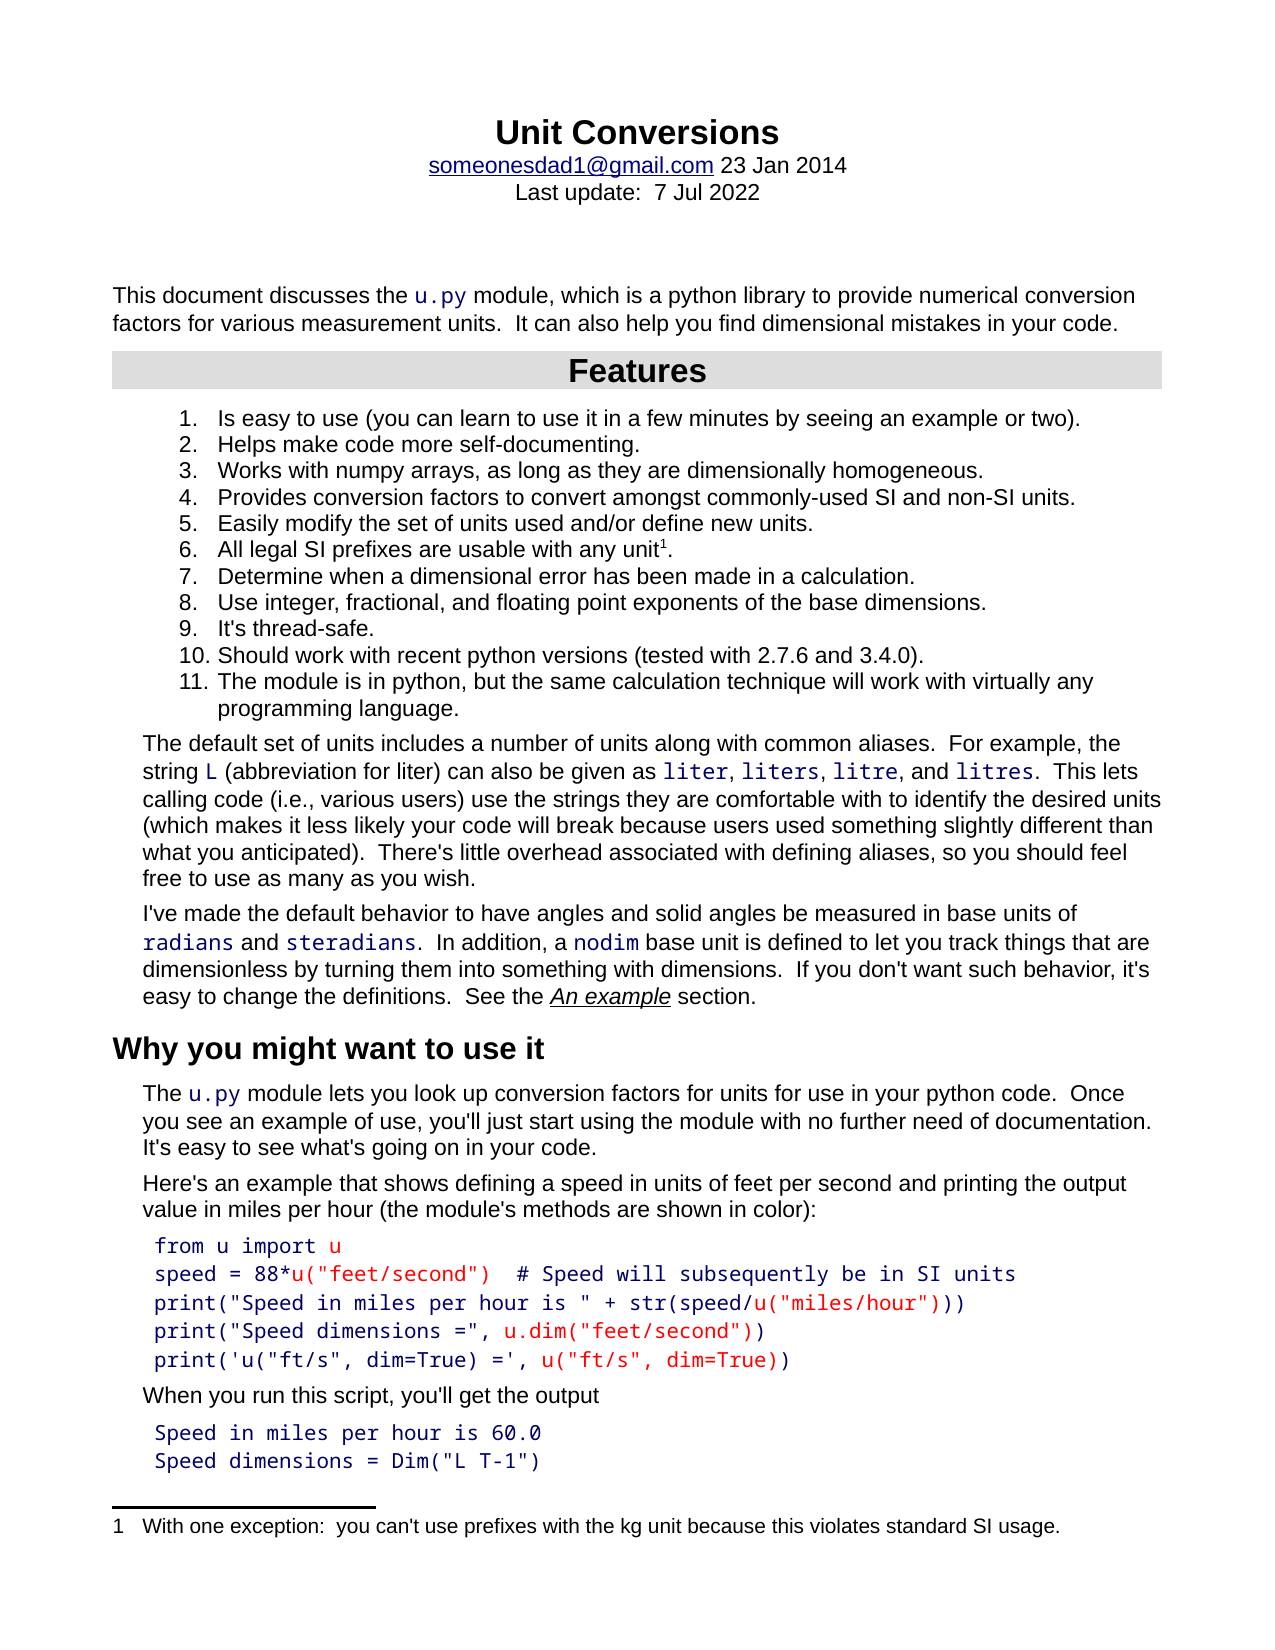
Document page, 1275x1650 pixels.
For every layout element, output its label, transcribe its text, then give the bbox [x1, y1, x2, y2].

list It's thread-safe. [172, 615, 1162, 642]
list Easily modify the set of units used and/or define new units. [172, 510, 1162, 536]
text Speed dimensions = Dim("L T-1") [154, 1446, 1162, 1474]
subtitle someonesdad1@gmail.com 23 Jan 2014 [112, 152, 1162, 178]
text This document discusses the u.py module, which is a python library to provide numerical conversion factors for various measurement units. It can also help you find dimensional mistakes in your code. [112, 280, 1162, 336]
text The u.py module lets you look up conversion factors for units for use in your python code. Once you see an example of use, you'll just start using the module with no further need of documentation. It's easy to see what's going on in your code. [142, 1078, 1162, 1161]
list Provides conversion factors to convert amongst commonly-used SI and non-SI units. [172, 484, 1162, 510]
text I've made the default behavior to have angles and solid angles be measured in base units of radians and steradians. In addition, a nodim base unit is defined to let you track things that are dimensionless by turning them into something with dimensions. If you don't want such behavior, it's easy to change the definitions. See the An example section. [142, 900, 1162, 1009]
text The default set of units includes a number of units along with common aliases. For example, the string L (abbreviation for liter) can also be given as liter, liters, litre, and litres. This lets calling code (i.e., various users) use the strings they are comfortable with to identify the desired units (which makes it less likely your code will break because users used something slightly different than what you anticipated). There's little overhead associated with defining aliases, so you should feel free to use as many as you wish. [142, 730, 1162, 891]
list Should work with recent python versions (tested with 2.7.6 and 3.4.0). [172, 642, 1162, 668]
text print('u("ft/s", dim=True) =', u("ft/s", dim=True)) [154, 1345, 1162, 1373]
list With one exception: you can't use prefixes with the kg unit because this violates standard SI usage. [112, 1513, 1162, 1537]
list Use integer, fractional, and floating point exponents of the base dimensions. [172, 589, 1162, 615]
list Is easy to use (you can learn to use it in a few minutes by seeing an example or two). [172, 404, 1162, 431]
list Helps make code more self-documenting. [172, 431, 1162, 457]
list Works with numpy arrays, as long as they are dimensionally homogeneous. [172, 457, 1162, 484]
subtitle Features [112, 351, 1162, 389]
text When you run this script, you'll get the output [142, 1382, 1162, 1409]
title Unit Conversions [112, 112, 1162, 152]
text print("Speed in miles per hour is " + str(speed/u("miles/hour"))) [154, 1288, 1162, 1316]
subtitle Last update: 7 Jul 2022 [112, 178, 1162, 205]
text print("Speed dimensions =", u.dim("feet/second")) [154, 1316, 1162, 1345]
list All legal SI prefixes are usable with any unit. [172, 536, 1162, 563]
text speed = 88*u("feet/second") # Speed will subsequently be in SI units [154, 1259, 1162, 1288]
text Speed in miles per hour is 60.0 [154, 1418, 1162, 1446]
list Determine when a dimensional error has been made in a calculation. [172, 563, 1162, 589]
list The module is in python, but the same calculation technique will work with virtually any programming language. [172, 668, 1162, 721]
text from u import u [154, 1231, 1162, 1259]
text Here's an example that shows defining a speed in units of feet per second and printing the output value in miles per hour (the module's methods are shown in color): [142, 1169, 1162, 1222]
subtitle Why you might want to use it [112, 1030, 1162, 1066]
